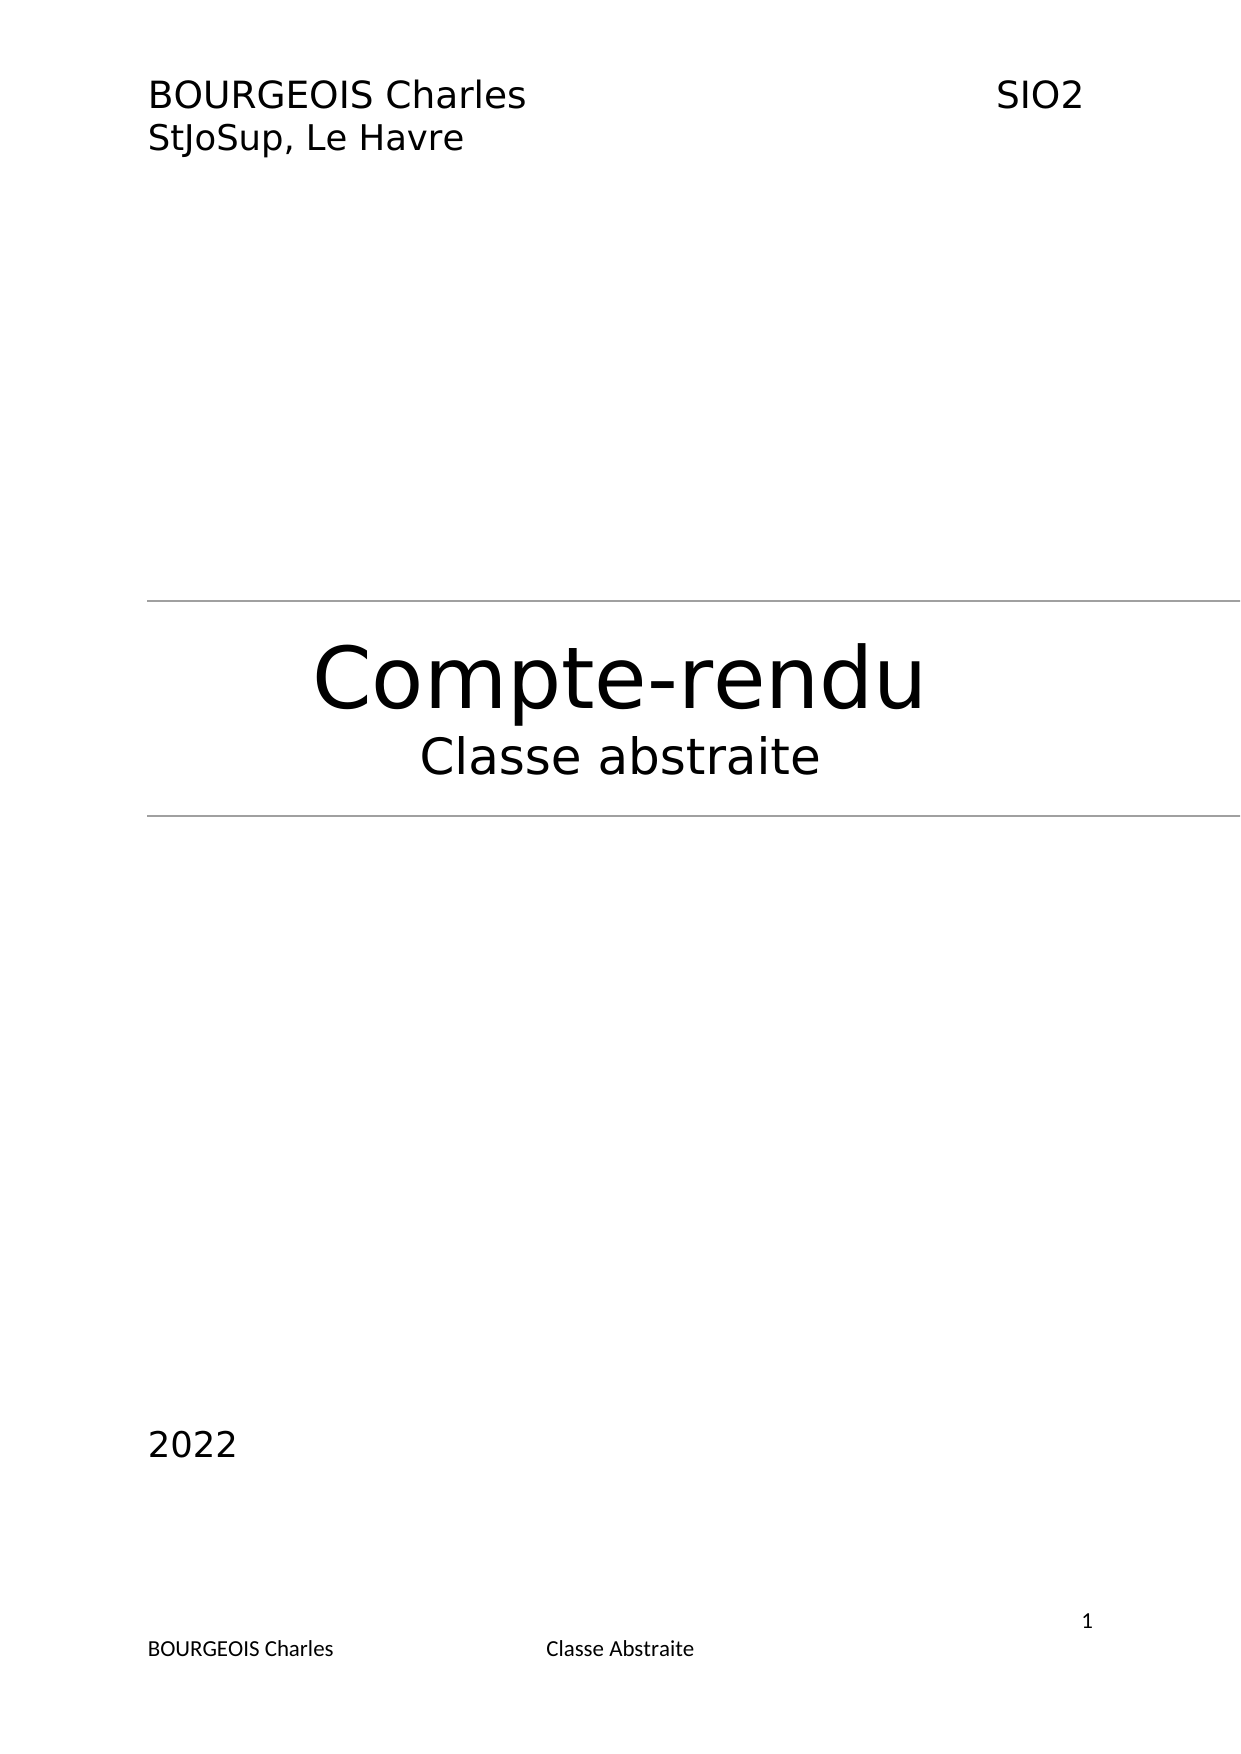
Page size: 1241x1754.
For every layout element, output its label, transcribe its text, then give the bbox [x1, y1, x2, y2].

text 2022 [148, 1424, 1092, 1466]
text StJoSup, Le Havre [148, 117, 1092, 159]
text BOURGEOIS Charles SIO2 [148, 74, 1092, 117]
text Compte-rendu [148, 629, 1092, 728]
text Classe abstraite [148, 728, 1092, 786]
